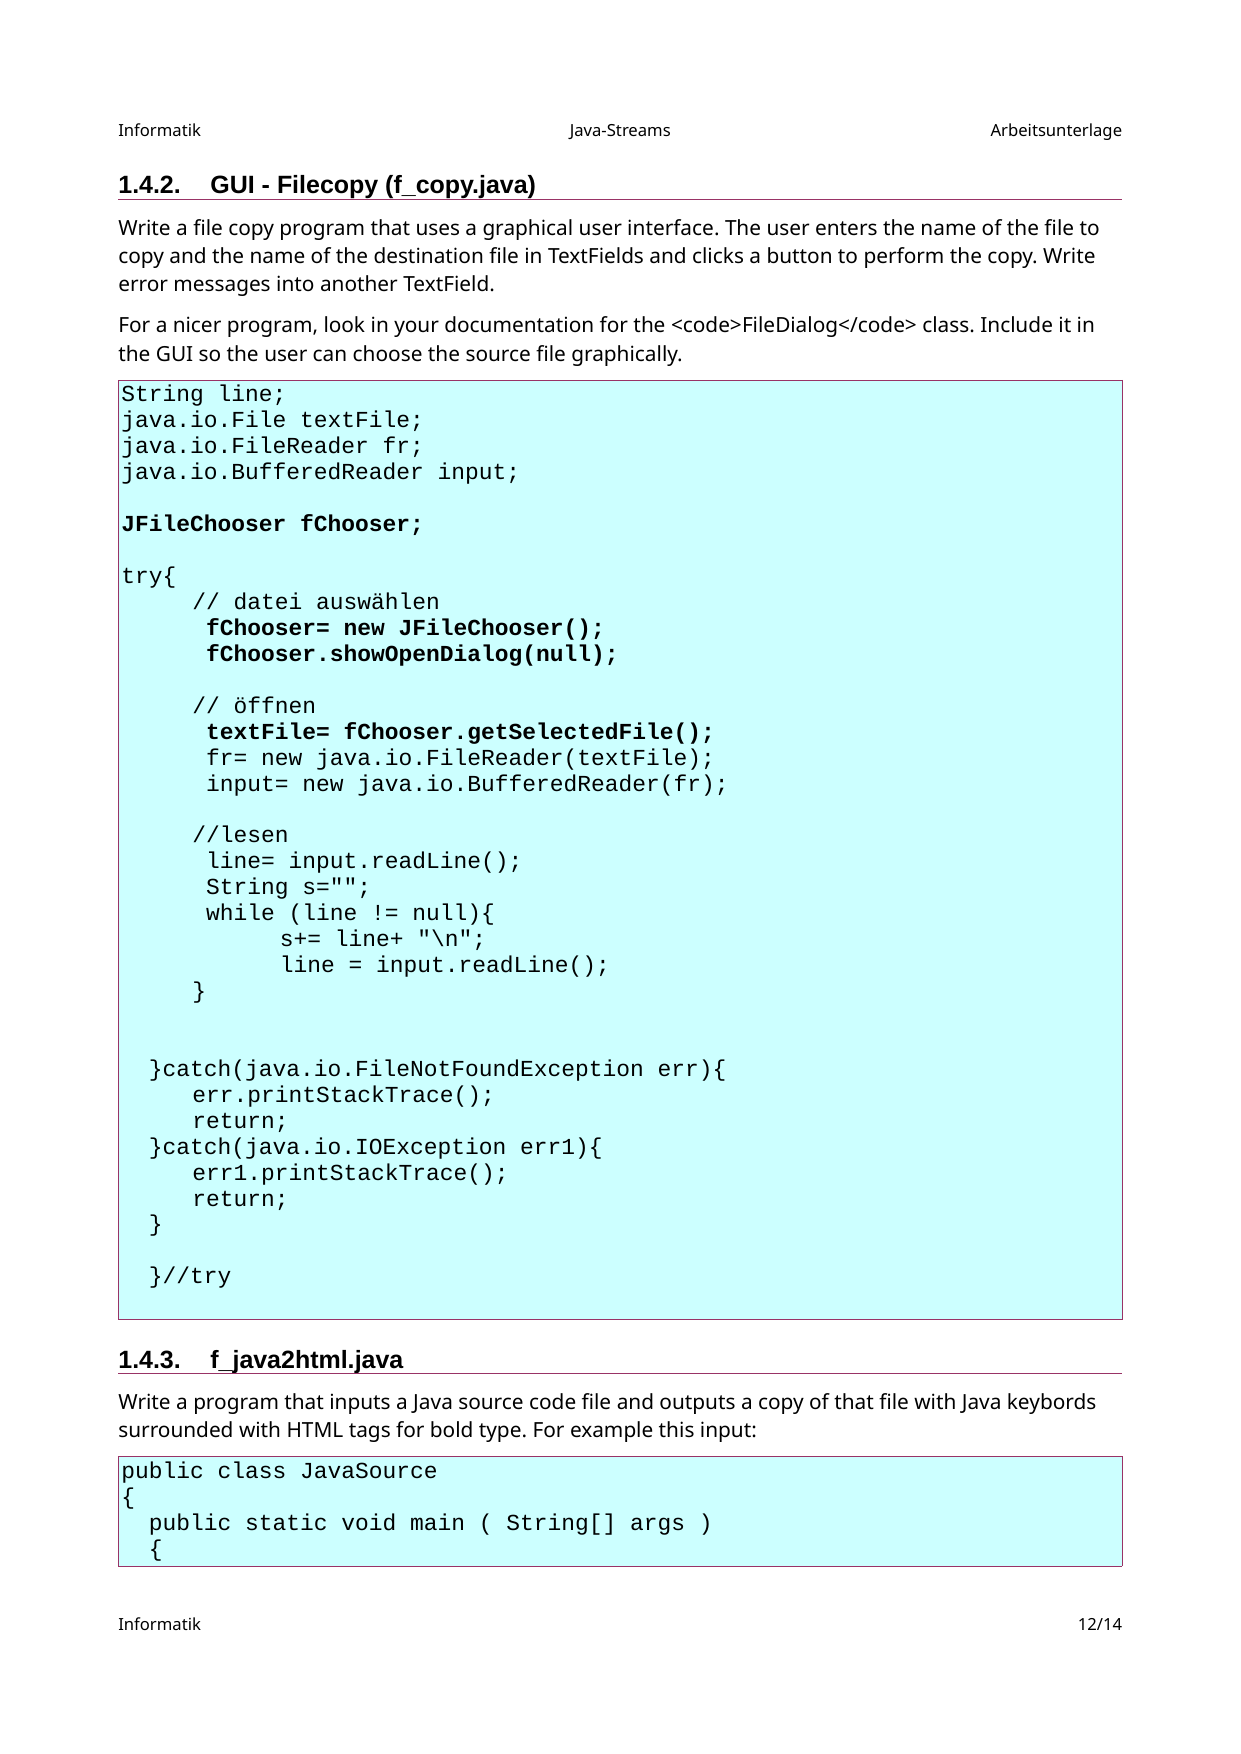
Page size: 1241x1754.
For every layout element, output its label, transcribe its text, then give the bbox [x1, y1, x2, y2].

text { [119, 1482, 1122, 1508]
text For a nicer program, look in your documentation for the <code>FileDialog</code> class. Include it in the GUI so the user can choose the source file graphically. [118, 310, 1122, 367]
text Write a file copy program that uses a graphical user interface. The user enters the name of the file to copy and the name of the destination file in TextFields and clicks a button to perform the copy. Write error messages into another TextField. [118, 213, 1122, 298]
text String line; java.io.File textFile; java.io.FileReader fr; java.io.BufferedReader input; JFileChooser fChooser; try{ // datei auswählen fChooser= new JFileChooser(); fChooser.showOpenDialog(null); // öffnen textFile= fChooser.getSelectedFile(); fr= new java.io.FileReader(textFile); input= new java.io.BufferedReader(fr); //lesen line= input.readLine(); String s=""; while (line != null){ s+= line+ "\n"; line = input.readLine(); } }catch(java.io.FileNotFoundException err){ err.printStackTrace(); return; }catch(java.io.IOException err1){ err1.printStackTrace(); return; } }//try [119, 381, 1122, 1288]
text public static void main ( String[] args ) [119, 1508, 1122, 1534]
subtitle f_java2html.java [118, 1344, 1122, 1373]
text public class JavaSource [119, 1457, 1122, 1482]
text Write a program that inputs a Java source code file and outputs a copy of that file with Java keybords surrounded with HTML tags for bold type. For example this input: [118, 1387, 1122, 1444]
text { [119, 1534, 1122, 1566]
subtitle GUI - Filecopy (f_copy.java) [118, 170, 1122, 199]
